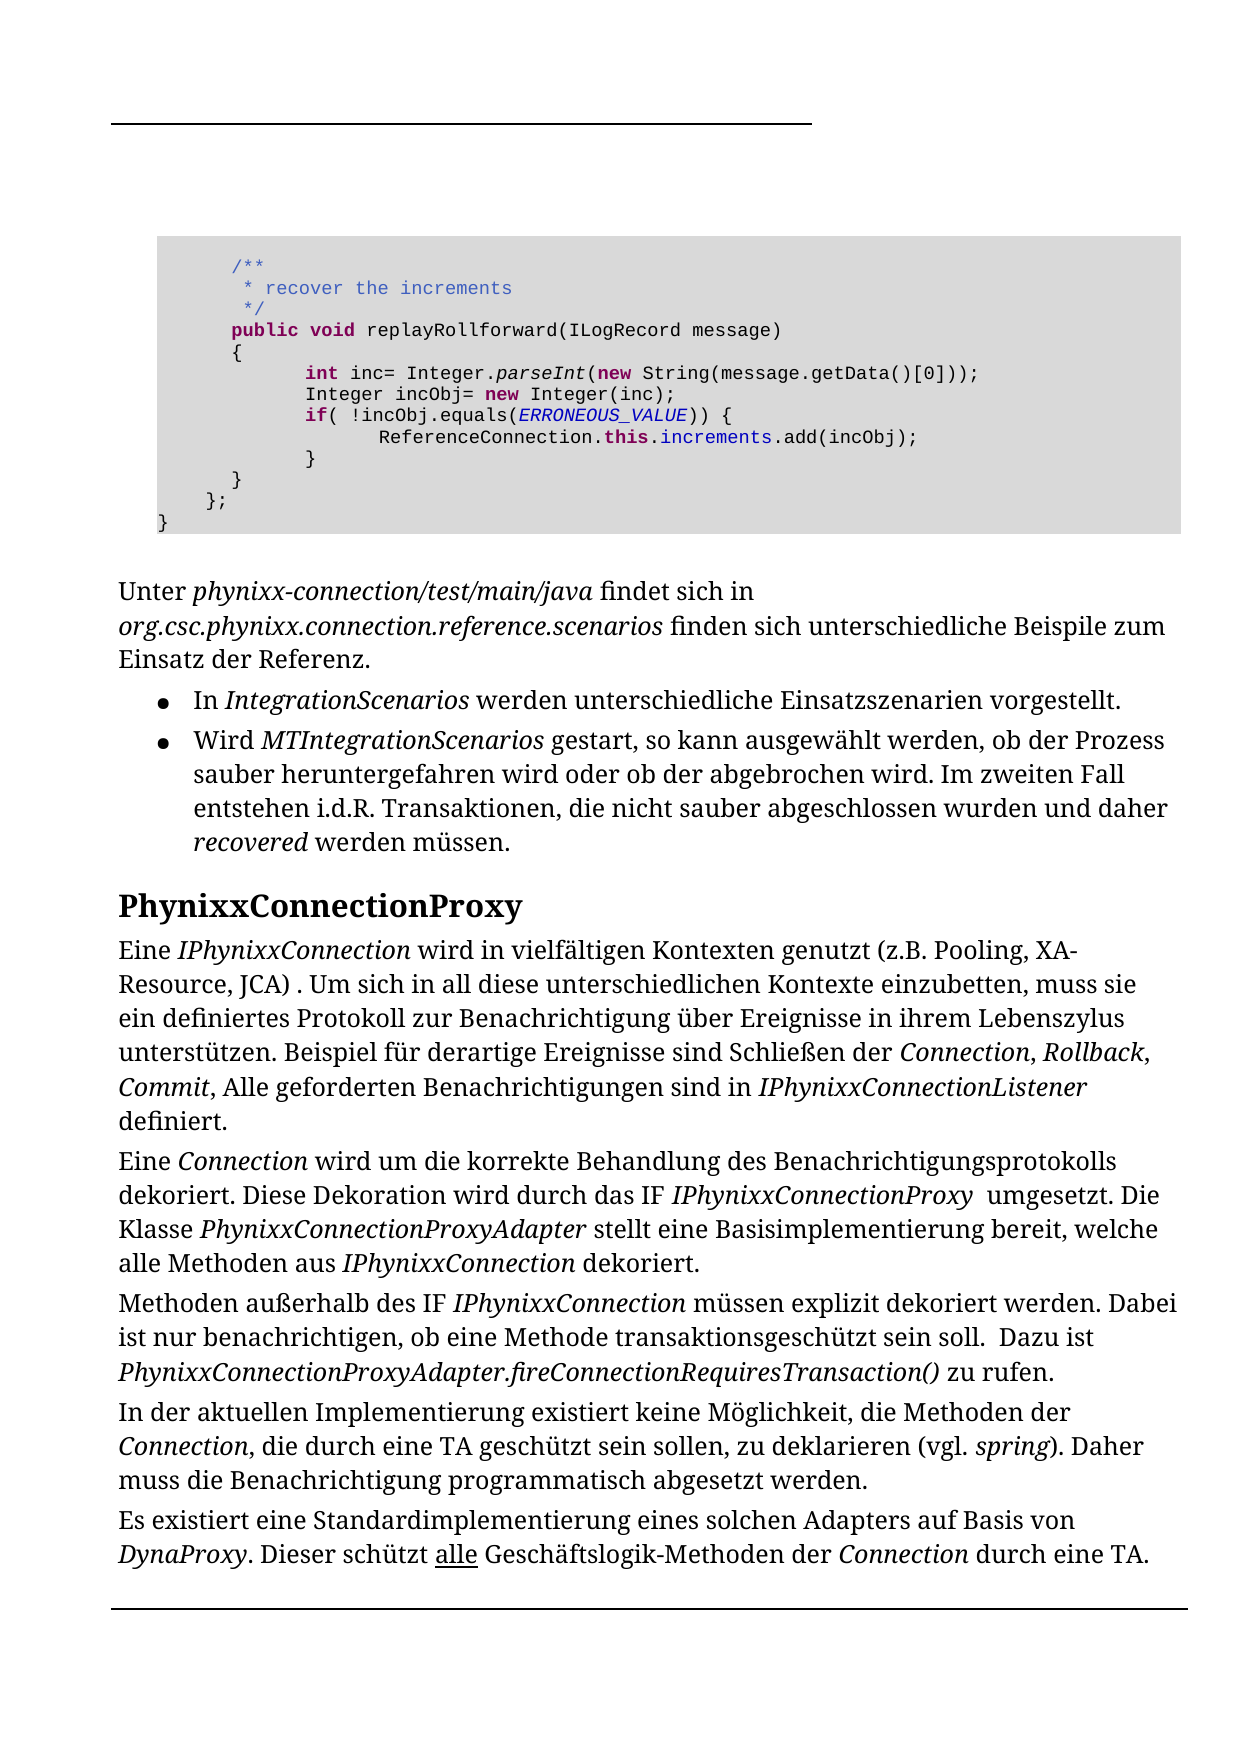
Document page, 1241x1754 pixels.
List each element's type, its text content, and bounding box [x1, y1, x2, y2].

text Methoden außerhalb des IF IPhynixxConnection müssen explizit dekoriert werden. Dabei ist nur benachrichtigen, ob eine Methode transaktionsgeschützt sein soll. Dazu ist PhynixxConnectionProxyAdapter.fireConnectionRequiresTransaction() zu rufen. [118, 1286, 1181, 1388]
text } [157, 512, 1181, 534]
text { [157, 342, 1181, 364]
text }; [157, 491, 1181, 512]
text In der aktuellen Implementierung existiert keine Möglichkeit, die Methoden der Connection, die durch eine TA geschützt sein sollen, zu deklarieren (vgl. spring). Daher muss die Benachrichtigung programmatisch abgesetzt werden. [118, 1394, 1181, 1497]
text Eine Connection wird um die korrekte Behandlung des Benachrichtigungsprotokolls dekoriert. Diese Dekoration wird durch das IF IPhynixxConnectionProxy umgesetzt. Die Klasse PhynixxConnectionProxyAdapter stellt eine Basisimplementierung bereit, welche alle Methoden aus IPhynixxConnection dekoriert. [118, 1143, 1181, 1280]
subtitle PhynixxConnectionProxy [118, 884, 1181, 927]
text Unter phynixx-connection/test/main/java findet sich in org.csc.phynixx.connection.reference.scenarios finden sich unterschiedliche Beispile zum Einsatz der Referenz. [118, 574, 1181, 676]
text ReferenceConnection.this.increments.add(incObj); [157, 427, 1181, 449]
text Integer incObj= new Integer(inc); [157, 385, 1181, 406]
text * recover the increments [157, 279, 1181, 300]
list In IntegrationScenarios werden unterschiedliche Einsatzszenarien vorgestellt. [156, 682, 1181, 717]
text } [157, 470, 1181, 491]
text */ [157, 300, 1181, 321]
text if( !incObj.equals(ERRONEOUS_VALUE)) { [157, 406, 1181, 427]
text Es existiert eine Standardimplementierung eines solchen Adapters auf Basis von DynaProxy. Dieser schützt alle Geschäftslogik-Methoden der Connection durch eine TA. [118, 1503, 1181, 1571]
list Wird MTIntegrationScenarios gestart, so kann ausgewählt werden, ob der Prozess sauber heruntergefahren wird oder ob der abgebrochen wird. Im zweiten Fall entstehen i.d.R. Transaktionen, die nicht sauber abgeschlossen wurden und daher recovered werden müssen. [156, 723, 1181, 859]
text /** [157, 257, 1181, 279]
text } [157, 449, 1181, 470]
text int inc= Integer.parseInt(new String(message.getData()[0])); [157, 364, 1181, 385]
text public void replayRollforward(ILogRecord message) [157, 321, 1181, 342]
text Eine IPhynixxConnection wird in vielfältigen Kontexten genutzt (z.B. Pooling, XA-Resource, JCA) . Um sich in all diese unterschiedlichen Kontexte einzubetten, muss sie ein definiertes Protokoll zur Benachrichtigung über Ereignisse in ihrem Lebenszylus unterstützen. Beispiel für derartige Ereignisse sind Schließen der Connection, Rollback, Commit, Alle geforderten Benachrichtigungen sind in IPhynixxConnectionListener definiert. [118, 933, 1181, 1137]
